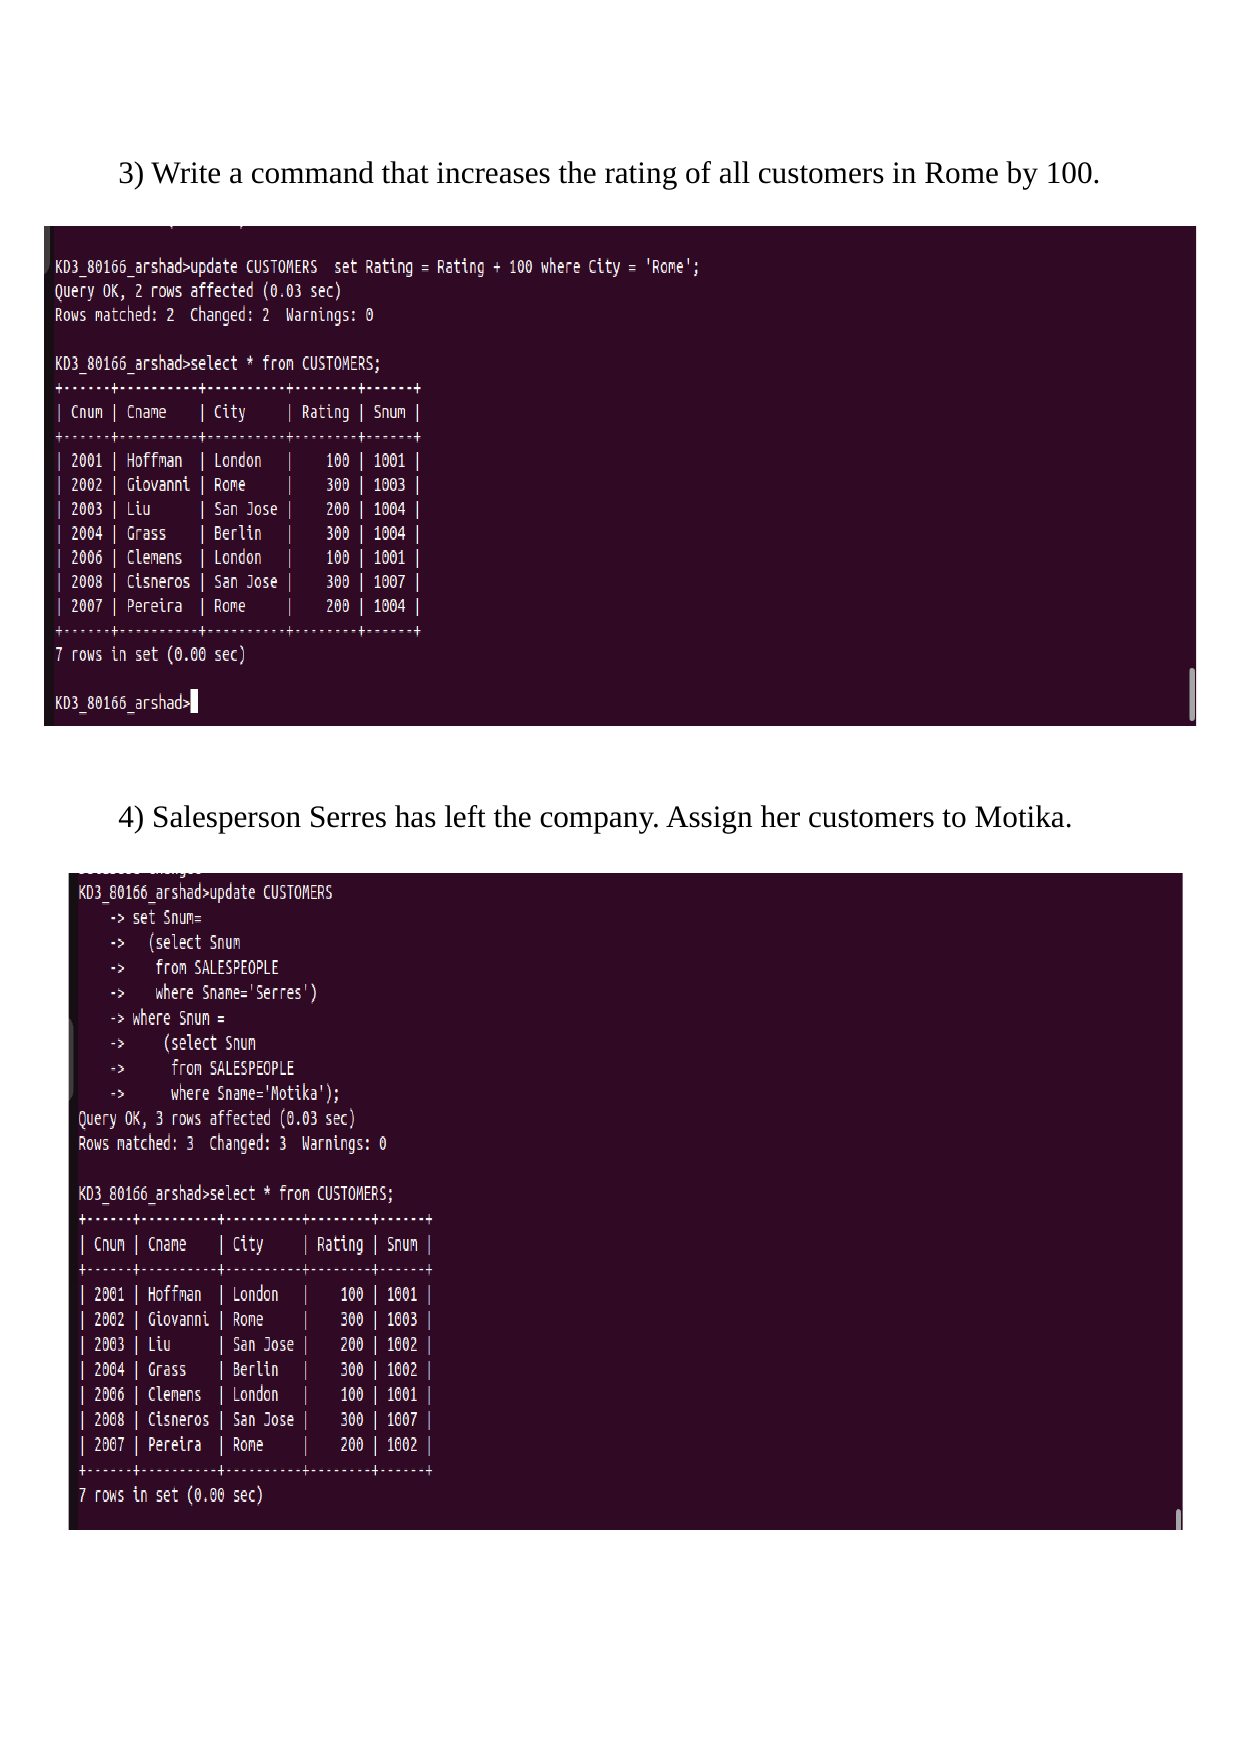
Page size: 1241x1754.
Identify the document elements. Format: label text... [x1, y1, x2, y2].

text 3) Write a command that increases the rating of all customers in Rome by 100. [118, 154, 1122, 190]
text 4) Salesperson Serres has left the company. Assign her customers to Motika. [118, 798, 1122, 834]
picture [68, 873, 1183, 1530]
picture [44, 226, 1197, 726]
